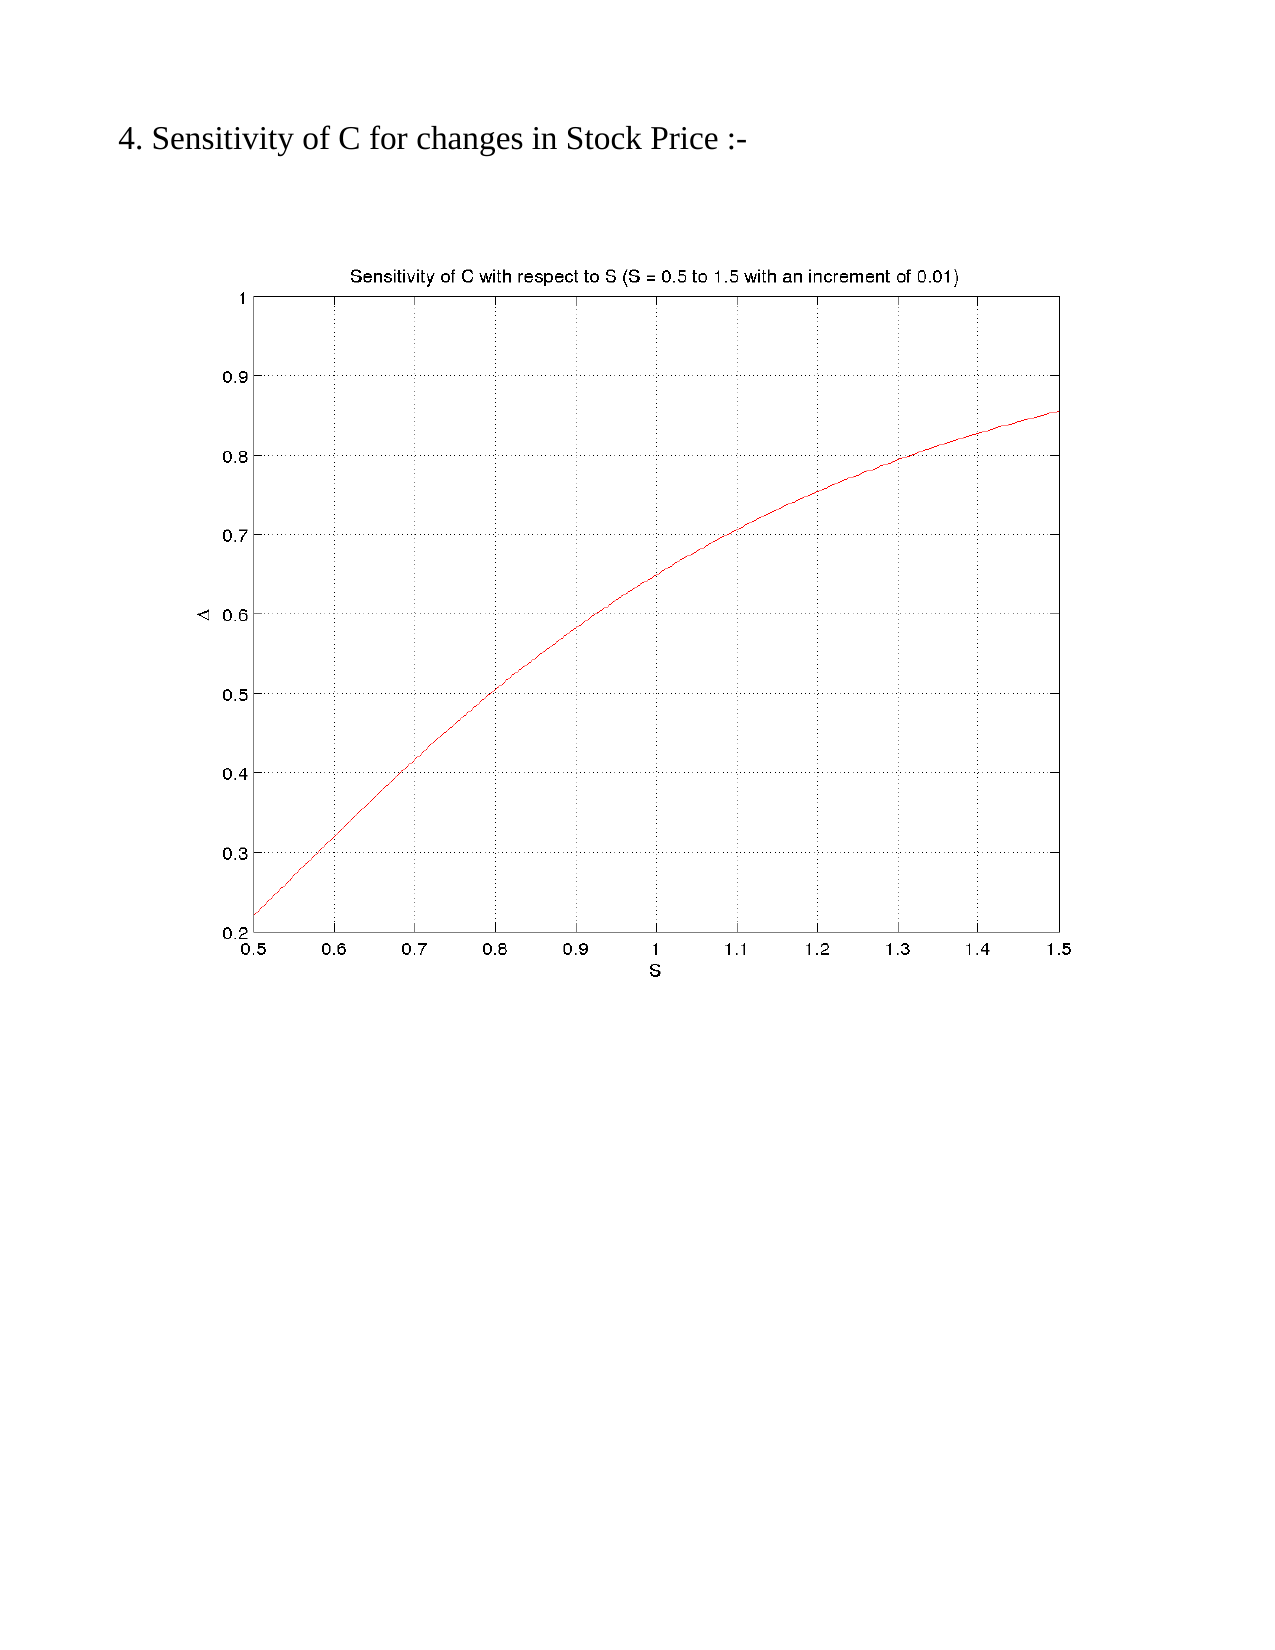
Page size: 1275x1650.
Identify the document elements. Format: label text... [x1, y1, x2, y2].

picture [118, 237, 1157, 1017]
text 4. Sensitivity of C for changes in Stock Price :- [118, 118, 1157, 156]
